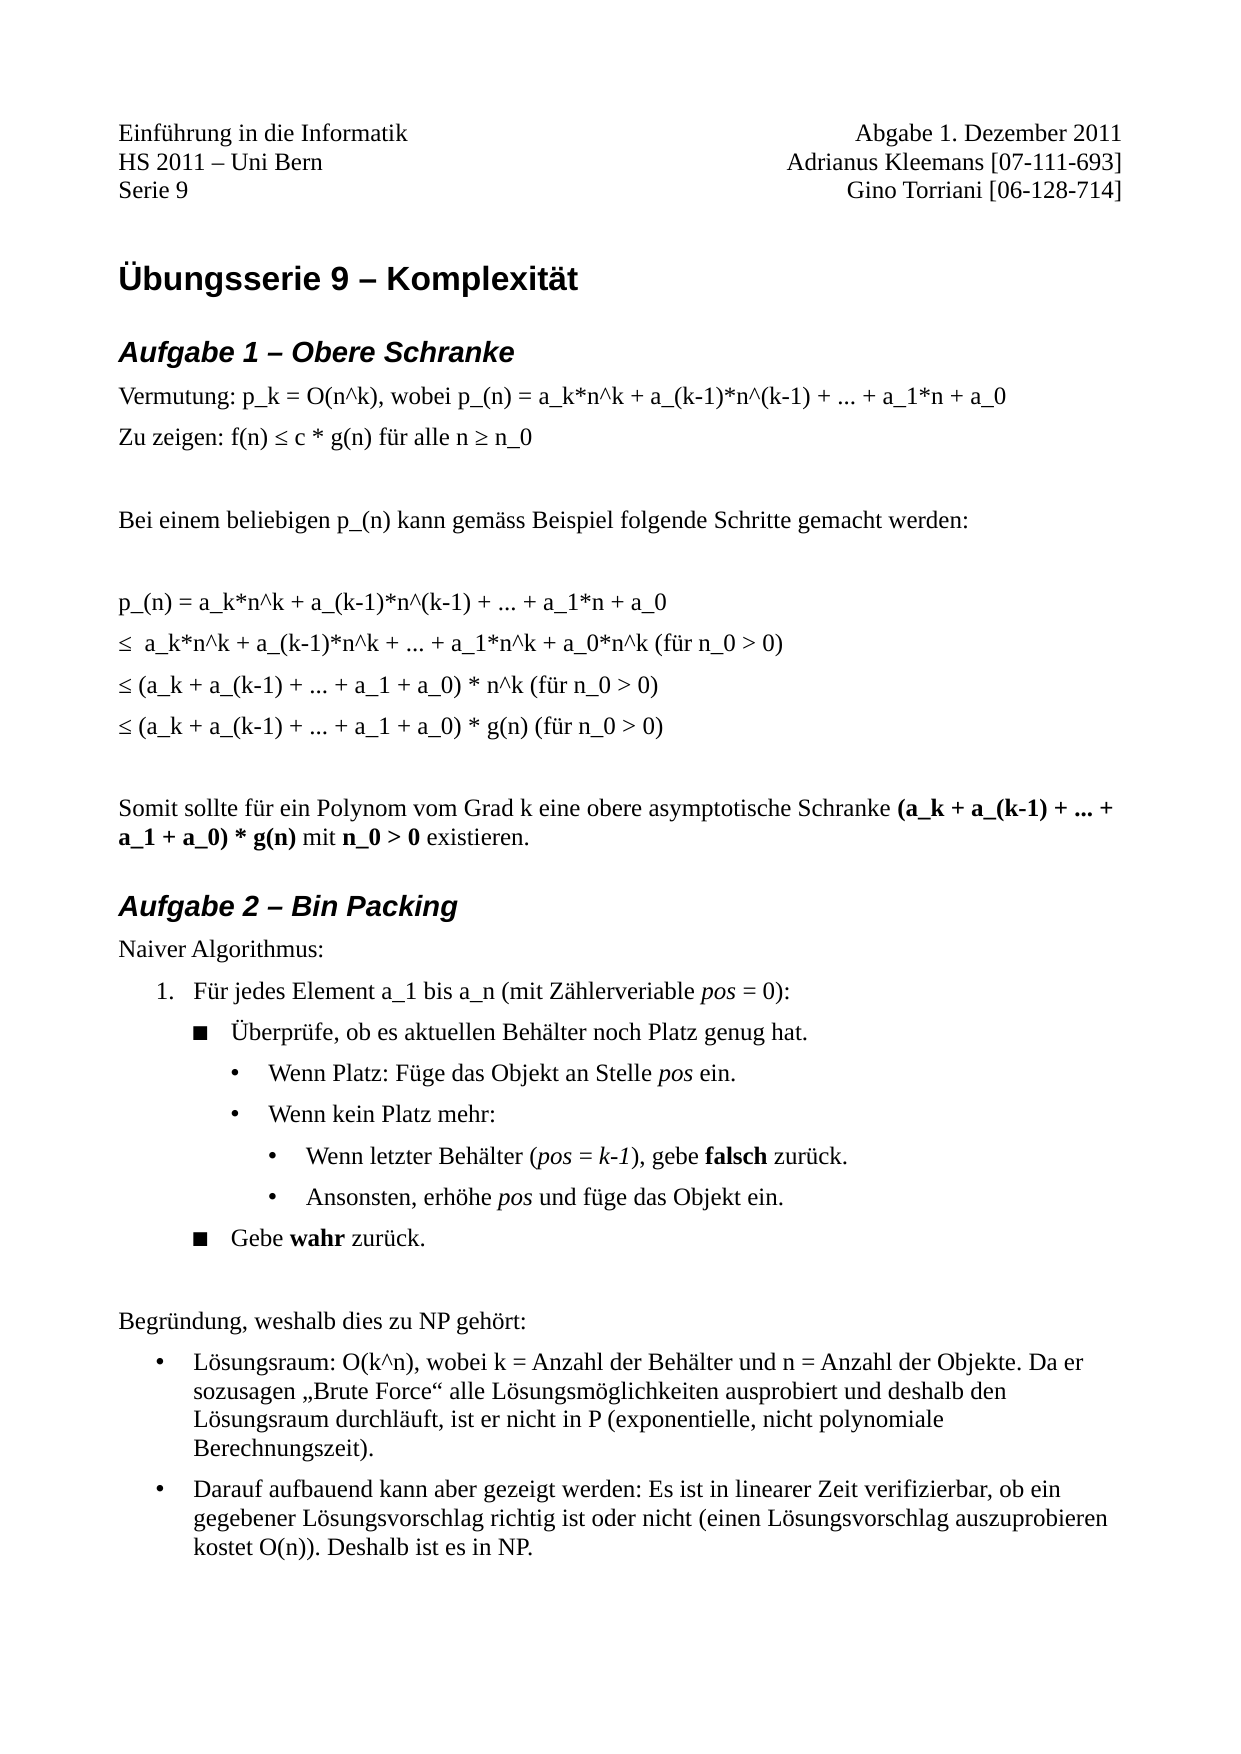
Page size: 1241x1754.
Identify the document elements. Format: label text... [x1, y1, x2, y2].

subtitle Aufgabe 2 – Bin Packing [118, 888, 1122, 922]
text ≤ a_k*n^k + a_(k-1)*n^k + ... + a_1*n^k + a_0*n^k (für n_0 > 0) [118, 628, 1122, 657]
list Gebe wahr zurück. [193, 1223, 1122, 1252]
text Vermutung: p_k = O(n^k), wobei p_(n) = a_k*n^k + a_(k-1)*n^(k-1) + ... + a_1*n + a_0 [118, 381, 1122, 410]
text p_(n) = a_k*n^k + a_(k-1)*n^(k-1) + ... + a_1*n + a_0 [118, 587, 1122, 616]
list Wenn Platz: Füge das Objekt an Stelle pos ein. [231, 1058, 1122, 1087]
list Lösungsraum: O(k^n), wobei k = Anzahl der Behälter und n = Anzahl der Objekte. Da er sozusagen „Brute Force“ alle Lösungsmöglichkeiten ausprobiert und deshalb den Lösungsraum durchläuft, ist er nicht in P (exponentielle, nicht polynomiale Berechnungszeit). [156, 1347, 1122, 1462]
list Darauf aufbauend kann aber gezeigt werden: Es ist in linearer Zeit verifizierbar, ob ein gegebener Lösungsvorschlag richtig ist oder nicht (einen Lösungsvorschlag auszuprobieren kostet O(n)). Deshalb ist es in NP. [156, 1474, 1122, 1561]
text Bei einem beliebigen p_(n) kann gemäss Beispiel folgende Schritte gemacht werden: [118, 505, 1122, 533]
text Naiver Algorithmus: [118, 934, 1122, 963]
text ≤ (a_k + a_(k-1) + ... + a_1 + a_0) * g(n) (für n_0 > 0) [118, 711, 1122, 740]
text Begründung, weshalb dies zu NP gehört: [118, 1306, 1122, 1334]
text Somit sollte für ein Polynom vom Grad k eine obere asymptotische Schranke (a_k + a_(k-1) + ... + a_1 + a_0) * g(n) mit n_0 > 0 existieren. [118, 793, 1122, 851]
list Für jedes Element a_1 bis a_n (mit Zählerveriable pos = 0): [156, 976, 1122, 1004]
list Wenn kein Platz mehr: [231, 1099, 1122, 1128]
text Zu zeigen: f(n) ≤ c * g(n) für alle n ≥ n_0 [118, 422, 1122, 451]
list Wenn letzter Behälter (pos = k-1), gebe falsch zurück. [268, 1141, 1122, 1169]
subtitle Übungsserie 9 – Komplexität [118, 259, 1122, 297]
text ≤ (a_k + a_(k-1) + ... + a_1 + a_0) * n^k (für n_0 > 0) [118, 670, 1122, 698]
list Überprüfe, ob es aktuellen Behälter noch Platz genug hat. [193, 1017, 1122, 1046]
subtitle Aufgabe 1 – Obere Schranke [118, 335, 1122, 368]
list Ansonsten, erhöhe pos und füge das Objekt ein. [268, 1182, 1122, 1211]
